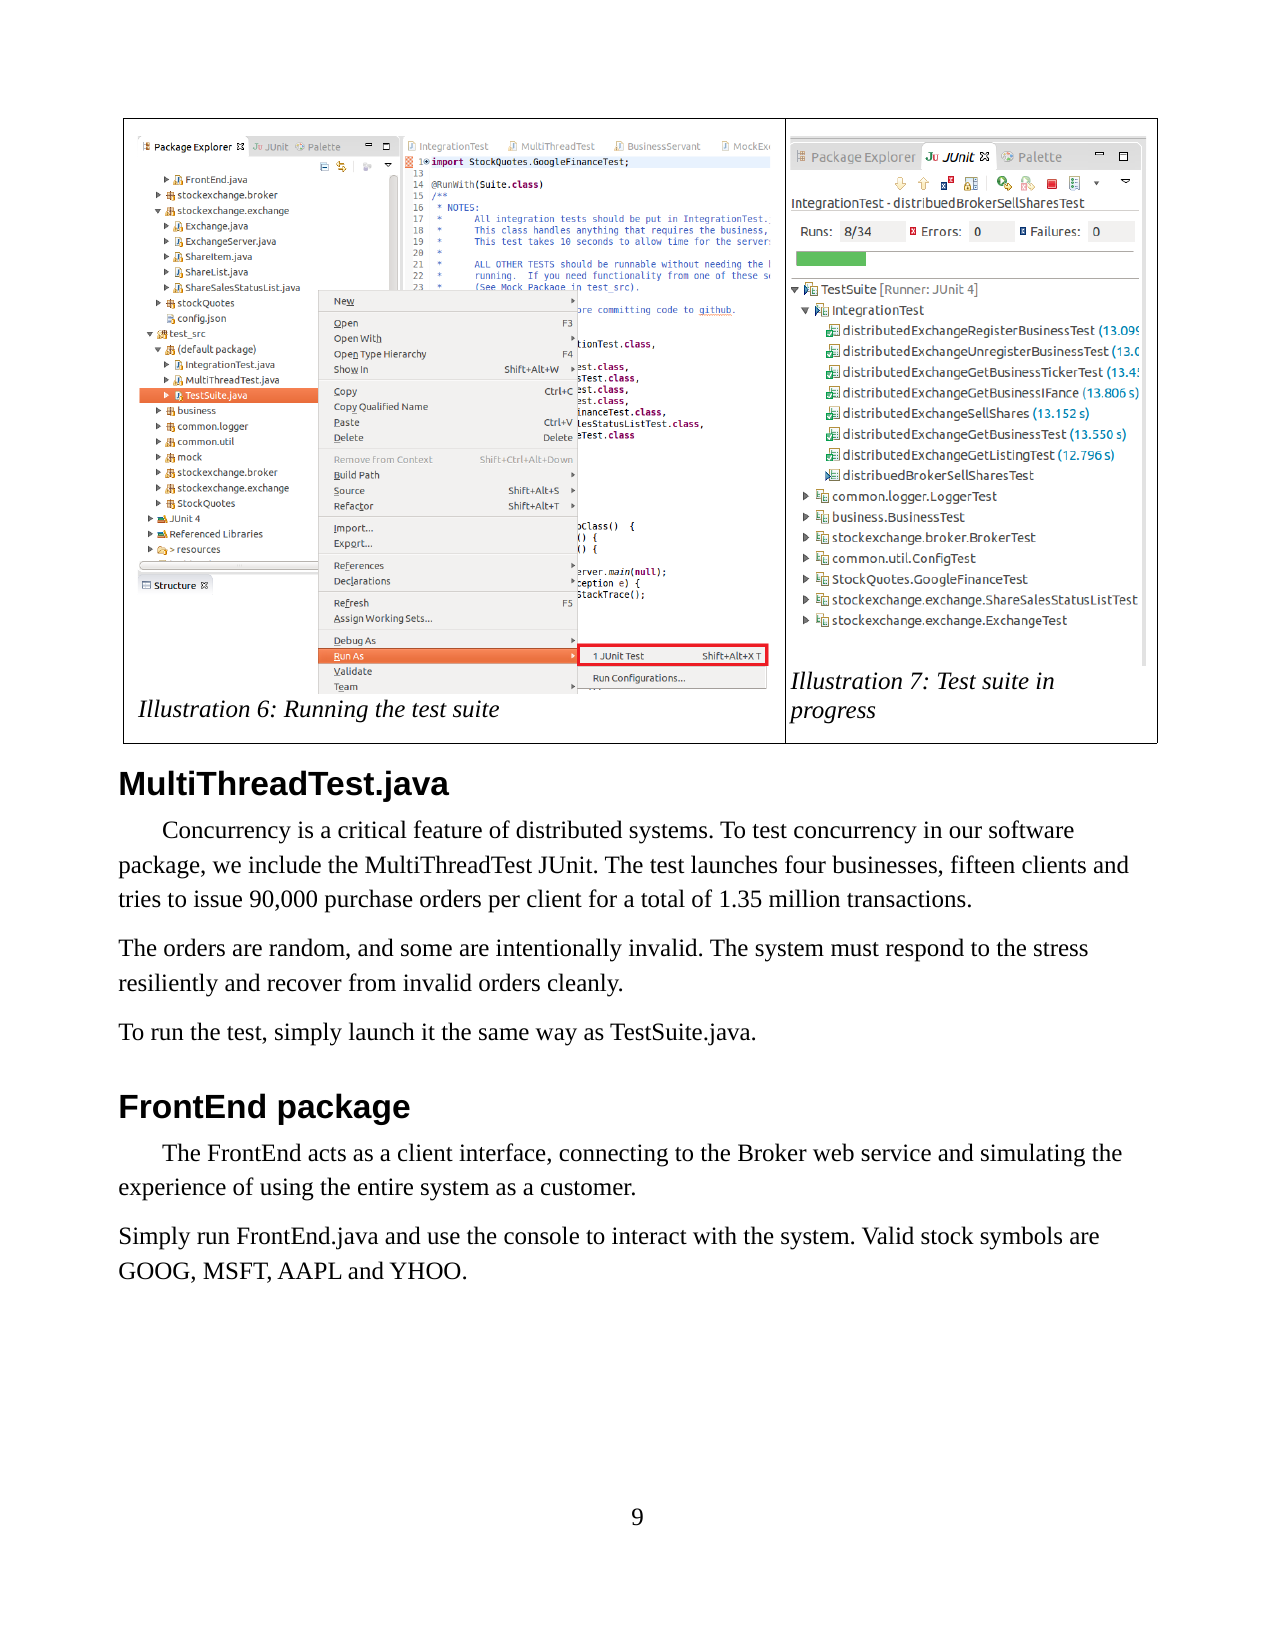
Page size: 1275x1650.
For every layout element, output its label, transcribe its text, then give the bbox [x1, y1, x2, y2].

text The FrontEnd acts as a client interface, connecting to the Broker web service and simulating the experience of using the entire system as a customer. [118, 1138, 1157, 1201]
table_header [124, 119, 785, 743]
text The orders are random, and some are intentionally invalid. The system must respond to the stress resiliently and recover from invalid orders cleanly. [118, 933, 1157, 996]
table_header [786, 119, 1157, 743]
subtitle MultiThreadTest.java [118, 764, 1157, 803]
text Simply run FrontEnd.java and use the console to interact with the system. Valid stock symbols are GOOG, MSFT, AAPL and YHOO. [118, 1221, 1157, 1284]
text To run the test, simply launch it the same way as TestSuite.java. [118, 1017, 1157, 1046]
text Concurrency is a critical feature of distributed systems. To test concurrency in our software package, we include the MultiThreadTest JUnit. The test launches four businesses, fifteen clients and tries to issue 90,000 purchase orders per client for a total of 1.35 million transactions. [118, 815, 1157, 913]
subtitle FrontEnd package [118, 1087, 1157, 1125]
